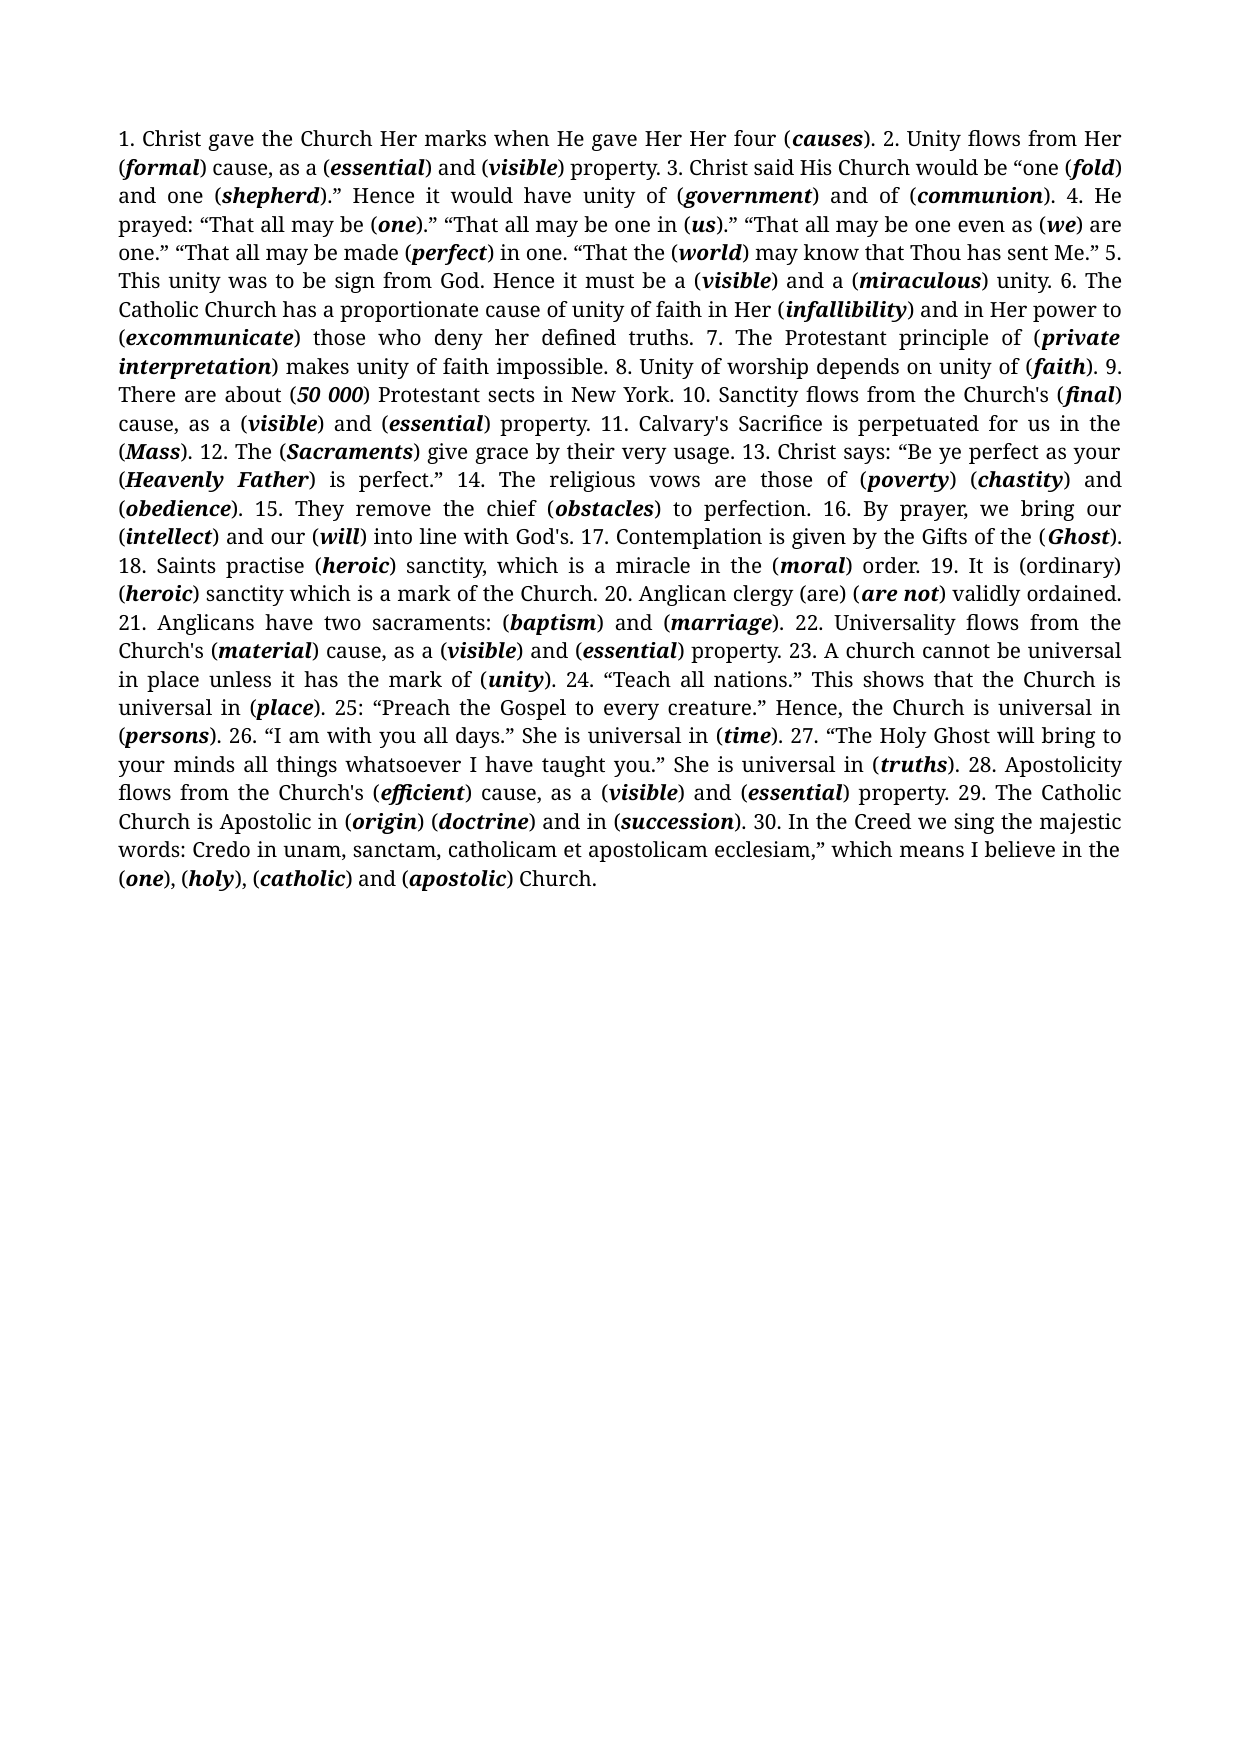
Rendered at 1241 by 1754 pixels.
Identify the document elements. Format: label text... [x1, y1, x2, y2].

text 1. Christ gave the Church Her marks when He gave Her Her four (causes). 2. Unity flows from Her (formal) cause, as a (essential) and (visible) property. 3. Christ said His Church would be “one (fold) and one (shepherd).” Hence it would have unity of (government) and of (communion). 4. He prayed: “That all may be (one).” “That all may be one in (us).” “That all may be one even as (we) are one.” “That all may be made (perfect) in one. “That the (world) may know that Thou has sent Me.” 5. This unity was to be sign from God. Hence it must be a (visible) and a (miraculous) unity. 6. The Catholic Church has a proportionate cause of unity of faith in Her (infallibility) and in Her power to (excommunicate) those who deny her defined truths. 7. The Protestant principle of (private interpretation) makes unity of faith impossible. 8. Unity of worship depends on unity of (faith). 9. There are about (50 000) Protestant sects in New York. 10. Sanctity flows from the Church's (final) cause, as a (visible) and (essential) property. 11. Calvary's Sacrifice is perpetuated for us in the (Mass). 12. The (Sacraments) give grace by their very usage. 13. Christ says: “Be ye perfect as your (Heavenly Father) is perfect.” 14. The religious vows are those of (poverty) (chastity) and (obedience). 15. They remove the chief (obstacles) to perfection. 16. By prayer, we bring our (intellect) and our (will) into line with God's. 17. Contemplation is given by the Gifts of the (Ghost). 18. Saints practise (heroic) sanctity, which is a miracle in the (moral) order. 19. It is (ordinary) (heroic) sanctity which is a mark of the Church. 20. Anglican clergy (are) (are not) validly ordained. 21. Anglicans have two sacraments: (baptism) and (marriage). 22. Universality flows from the Church's (material) cause, as a (visible) and (essential) property. 23. A church cannot be universal in place unless it has the mark of (unity). 24. “Teach all nations.” This shows that the Church is universal in (place). 25: “Preach the Gospel to every creature.” Hence, the Church is universal in (persons). 26. “I am with you all days.” She is universal in (time). 27. “The Holy Ghost will bring to your minds all things whatsoever I have taught you.” She is universal in (truths). 28. Apostolicity flows from the Church's (efficient) cause, as a (visible) and (essential) property. 29. The Catholic Church is Apostolic in (origin) (doctrine) and in (succession). 30. In the Creed we sing the majestic words: Credo in unam, sanctam, catholicam et apostolicam ecclesiam,” which means I believe in the (one), (holy), (catholic) and (apostolic) Church. [118, 124, 1122, 892]
